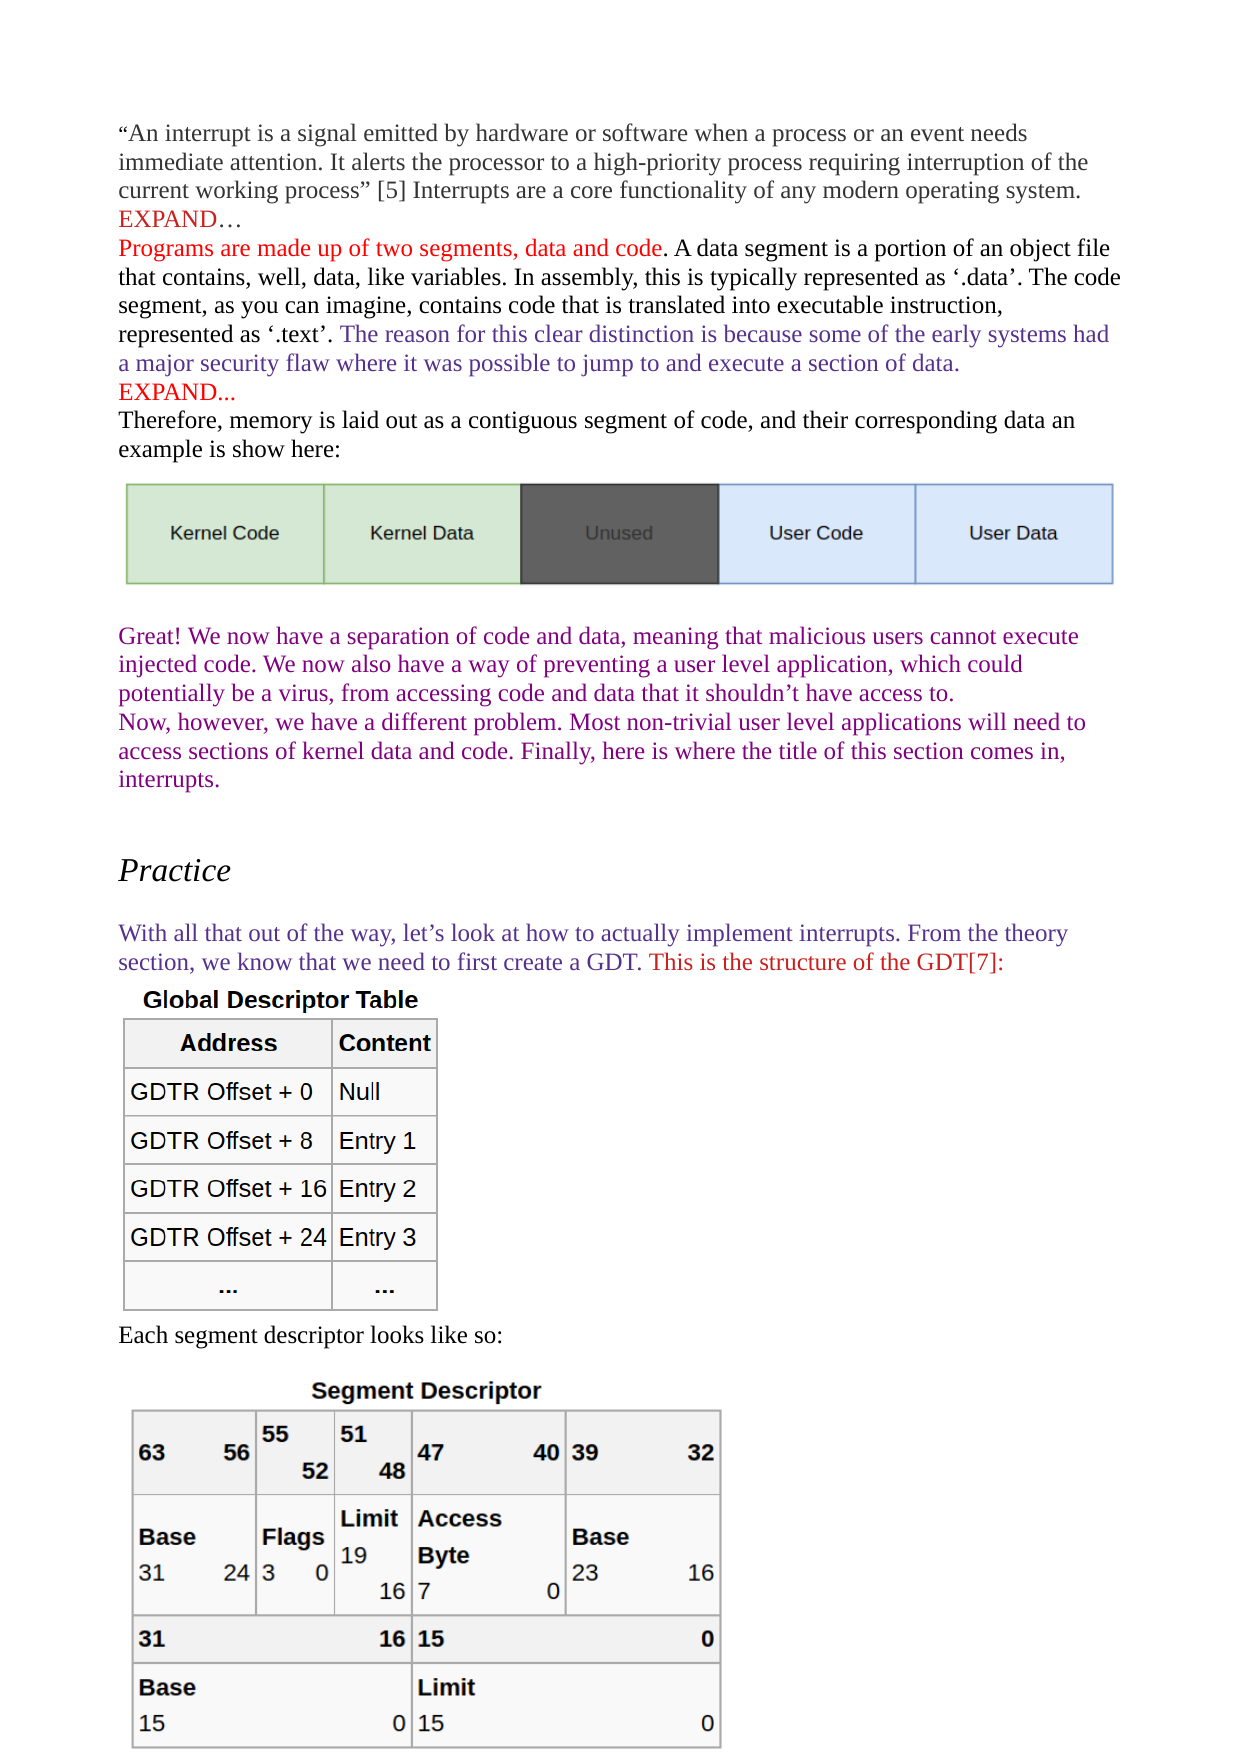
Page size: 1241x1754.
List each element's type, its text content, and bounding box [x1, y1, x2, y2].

picture [118, 477, 1123, 592]
text Now, however, we have a different problem. Most non-trivial user level applications will need to access sections of kernel data and code. Finally, here is where the title of this section comes in, interrupts. [118, 707, 1122, 793]
text Therefore, memory is laid out as a contiguous segment of code, and their corresponding data an example is show here: [118, 406, 1122, 463]
text EXPAND... [118, 377, 1122, 406]
text Each segment descriptor looks like so: [118, 1320, 1122, 1349]
text Practice [118, 851, 1122, 889]
picture [124, 1376, 727, 1754]
text With all that out of the way, let’s look at how to actually implement interrupts. From the theory section, we know that we need to first create a GDT. This is the structure of the GDT[7]: [118, 918, 1122, 975]
text “An interrupt is a signal emitted by hardware or software when a process or an event needs immediate attention. It alerts the processor to a high-priority process requiring interruption of the current working process” [5] Interrupts are a core functionality of any modern operating system. EXPAND… [118, 118, 1122, 233]
text Programs are made up of two segments, data and code. A data segment is a portion of an object file that contains, well, data, like variables. In assembly, this is typically represented as ‘.data’. The code segment, as you can imagine, contains code that is translated into executable instruction, represented as ‘.text’. The reason for this clear distinction is because some of the early systems had a major security flaw where it was possible to jump to and execute a section of data. [118, 233, 1122, 377]
text Great! We now have a separation of code and data, meaning that malicious users cannot execute injected code. We now also have a way of preventing a user level application, which could potentially be a virus, from accessing code and data that it shouldn’t have access to. [118, 621, 1122, 707]
picture [118, 985, 442, 1313]
